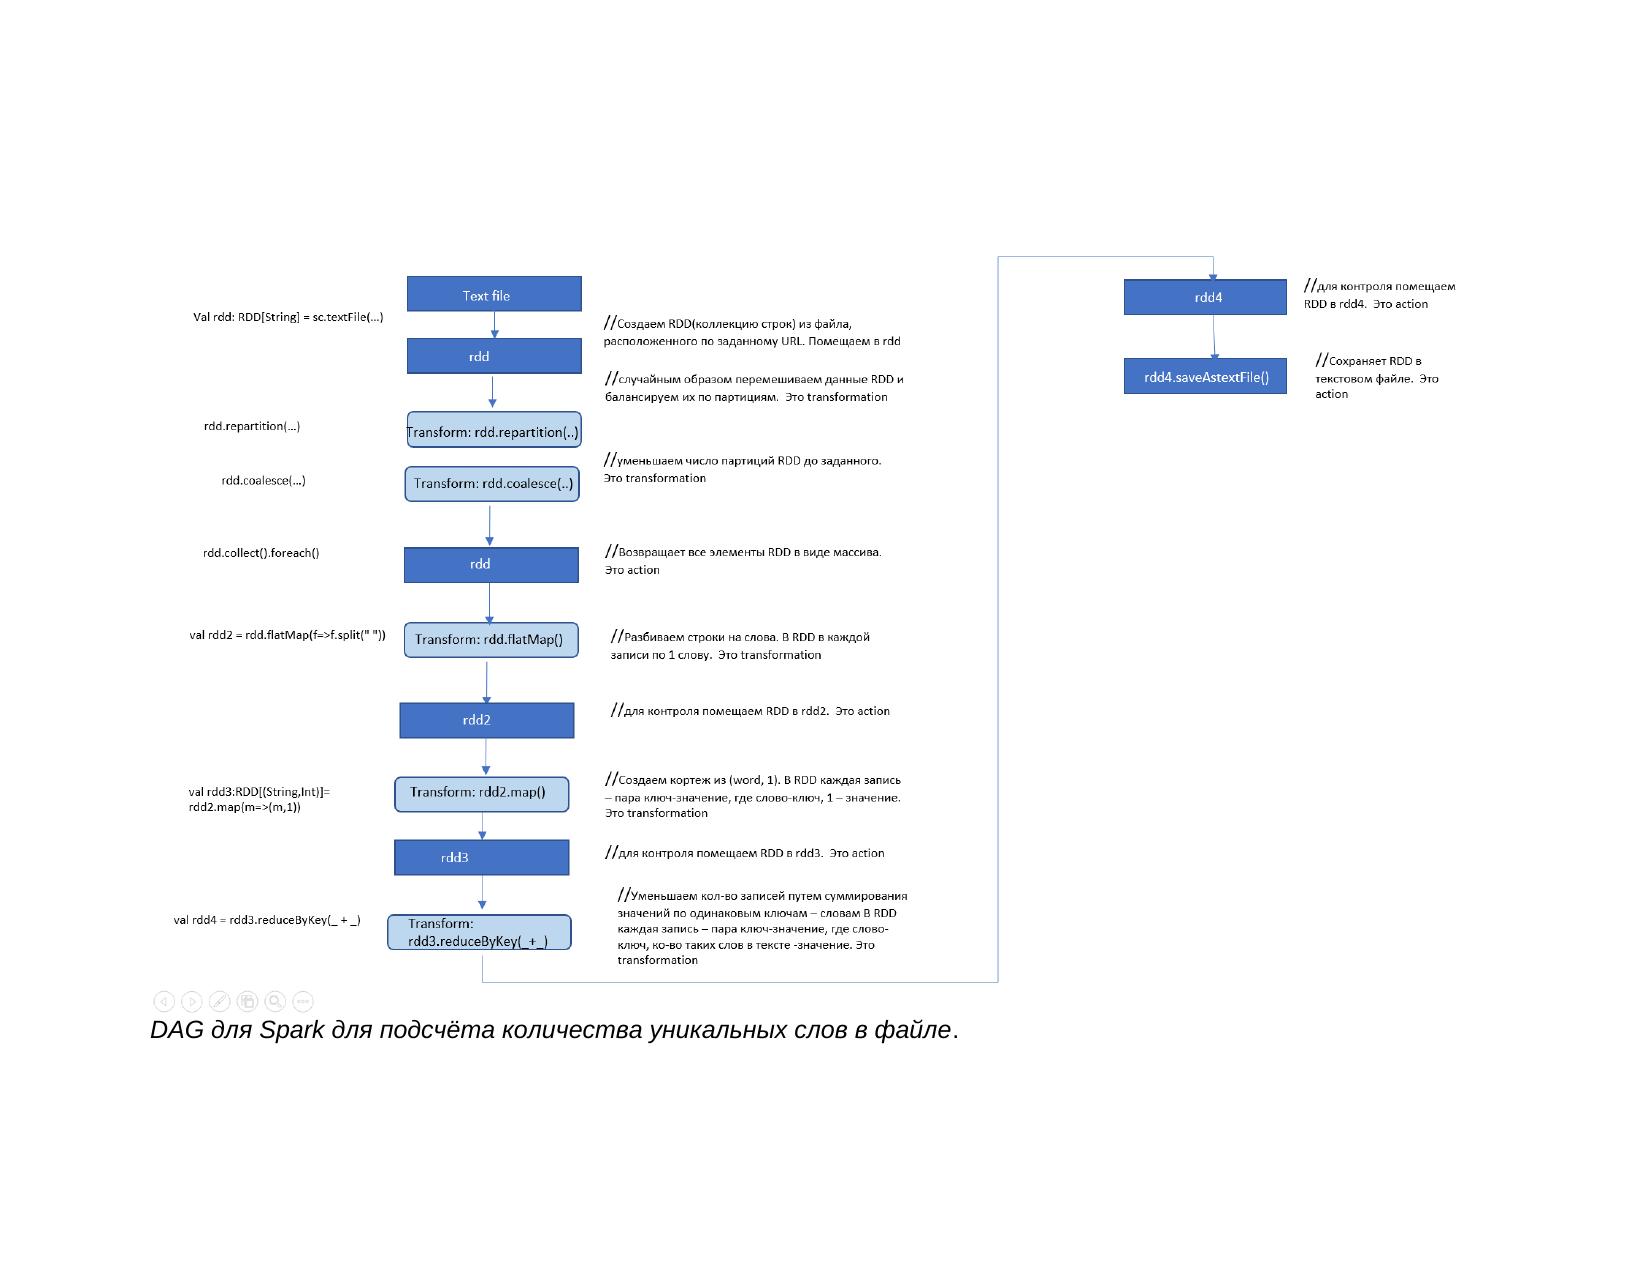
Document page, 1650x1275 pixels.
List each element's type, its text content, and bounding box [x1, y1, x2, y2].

text DAG для Spark для подсчёта количества уникальных слов в файле. [150, 1015, 1500, 1044]
picture [150, 225, 1552, 1015]
